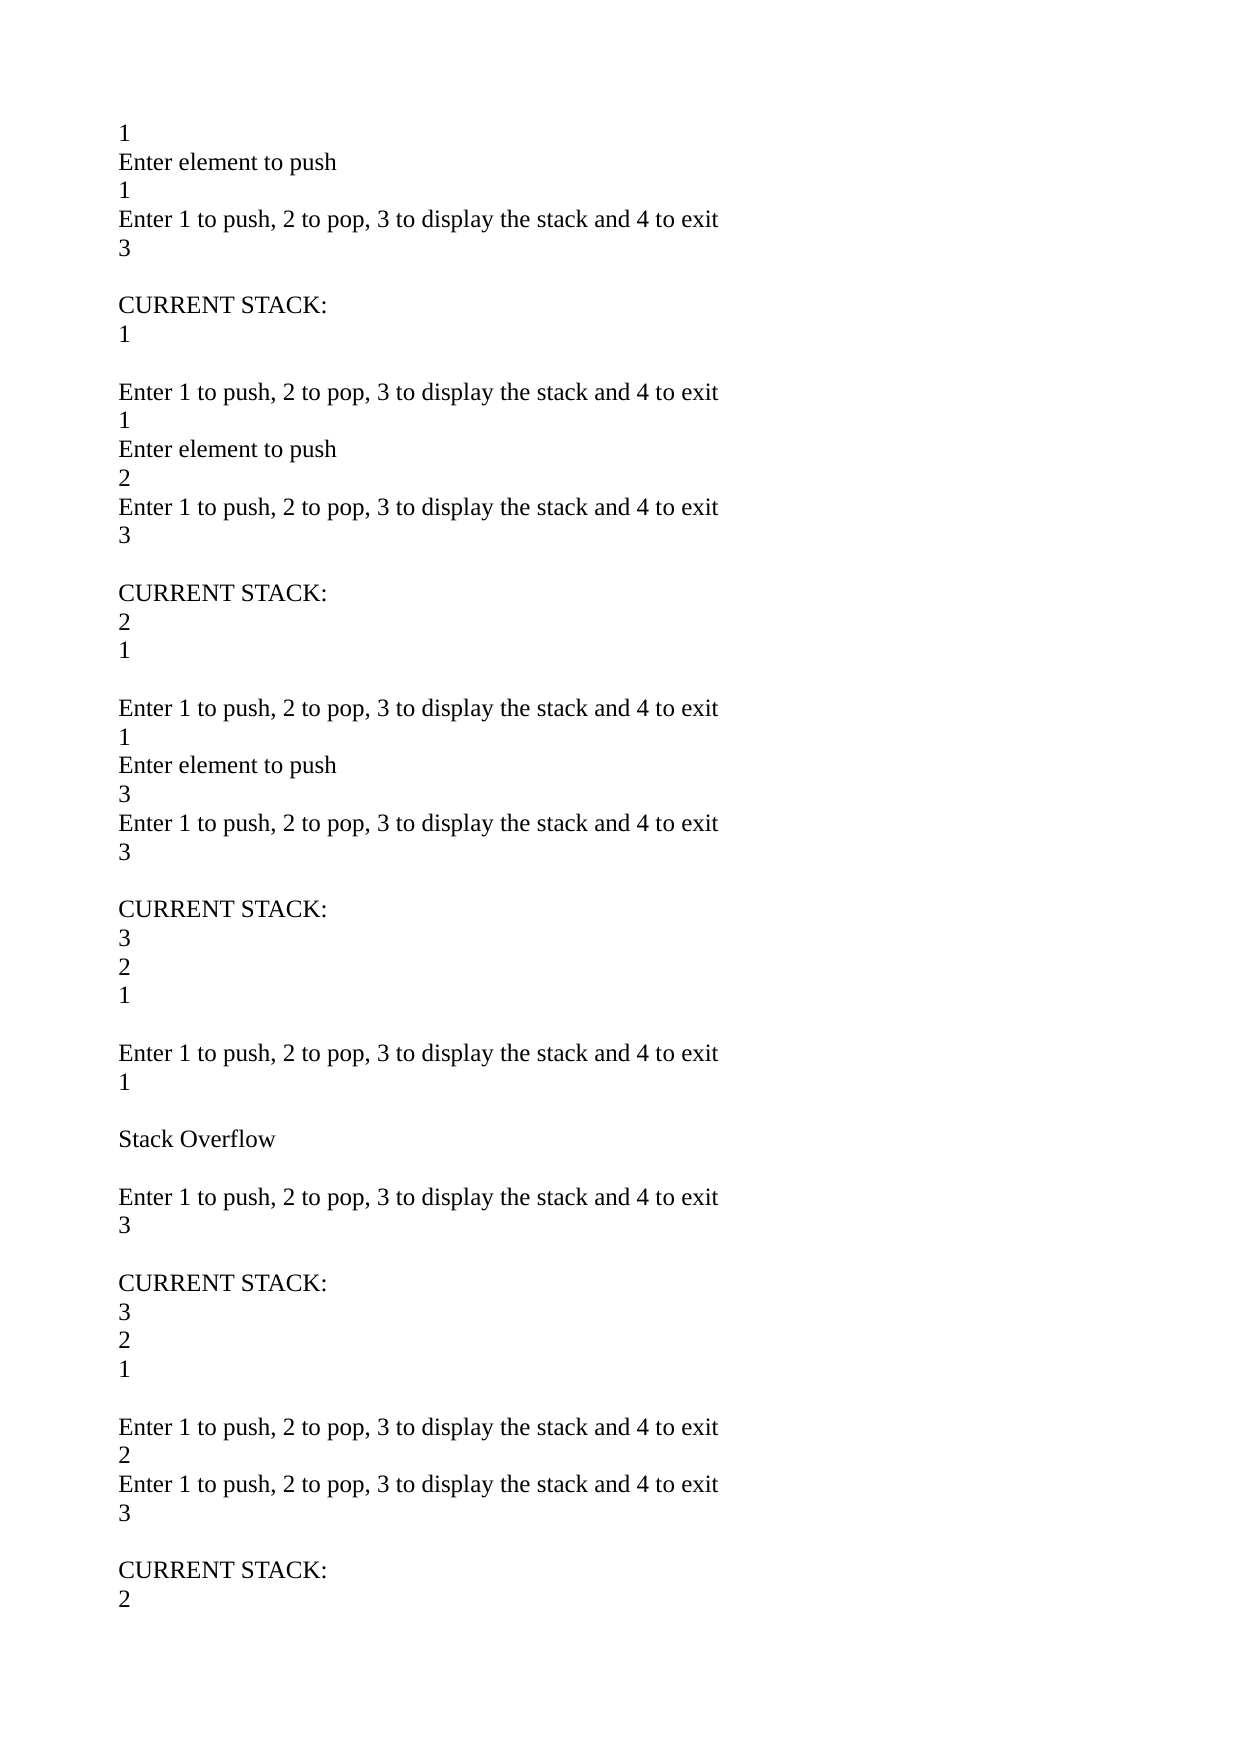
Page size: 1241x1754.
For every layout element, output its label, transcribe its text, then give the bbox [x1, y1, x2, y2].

text Enter element to push [118, 147, 1122, 176]
text Enter 1 to push, 2 to pop, 3 to display the stack and 4 to exit [118, 693, 1122, 722]
text 3 [118, 923, 1122, 952]
text Enter 1 to push, 2 to pop, 3 to display the stack and 4 to exit [118, 1469, 1122, 1498]
text CURRENT STACK: [118, 291, 1122, 319]
text 2 [118, 1326, 1122, 1354]
text 2 [118, 463, 1122, 492]
text CURRENT STACK: [118, 578, 1122, 607]
text 1 [118, 981, 1122, 1009]
text 2 [118, 1584, 1122, 1613]
text Enter 1 to push, 2 to pop, 3 to display the stack and 4 to exit [118, 492, 1122, 521]
text 2 [118, 1441, 1122, 1469]
text Enter element to push [118, 434, 1122, 463]
text Enter 1 to push, 2 to pop, 3 to display the stack and 4 to exit [118, 1038, 1122, 1067]
text 1 [118, 1354, 1122, 1383]
text CURRENT STACK: [118, 1556, 1122, 1584]
text 3 [118, 521, 1122, 549]
text Enter 1 to push, 2 to pop, 3 to display the stack and 4 to exit [118, 1182, 1122, 1211]
text Enter 1 to push, 2 to pop, 3 to display the stack and 4 to exit [118, 377, 1122, 406]
text CURRENT STACK: [118, 894, 1122, 923]
text 3 [118, 233, 1122, 262]
text CURRENT STACK: [118, 1268, 1122, 1297]
text Enter 1 to push, 2 to pop, 3 to display the stack and 4 to exit [118, 204, 1122, 233]
text 1 [118, 1067, 1122, 1096]
text 2 [118, 952, 1122, 981]
text 3 [118, 1297, 1122, 1326]
text 1 [118, 636, 1122, 664]
text Enter 1 to push, 2 to pop, 3 to display the stack and 4 to exit [118, 1412, 1122, 1441]
text 3 [118, 837, 1122, 866]
text 1 [118, 118, 1122, 147]
text Enter element to push [118, 751, 1122, 779]
text 3 [118, 1498, 1122, 1527]
text 2 [118, 607, 1122, 636]
text 3 [118, 1211, 1122, 1239]
text 3 [118, 779, 1122, 808]
text 1 [118, 406, 1122, 434]
text 1 [118, 319, 1122, 348]
text 1 [118, 722, 1122, 751]
text 1 [118, 176, 1122, 204]
text Stack Overflow [118, 1124, 1122, 1153]
text Enter 1 to push, 2 to pop, 3 to display the stack and 4 to exit [118, 808, 1122, 837]
